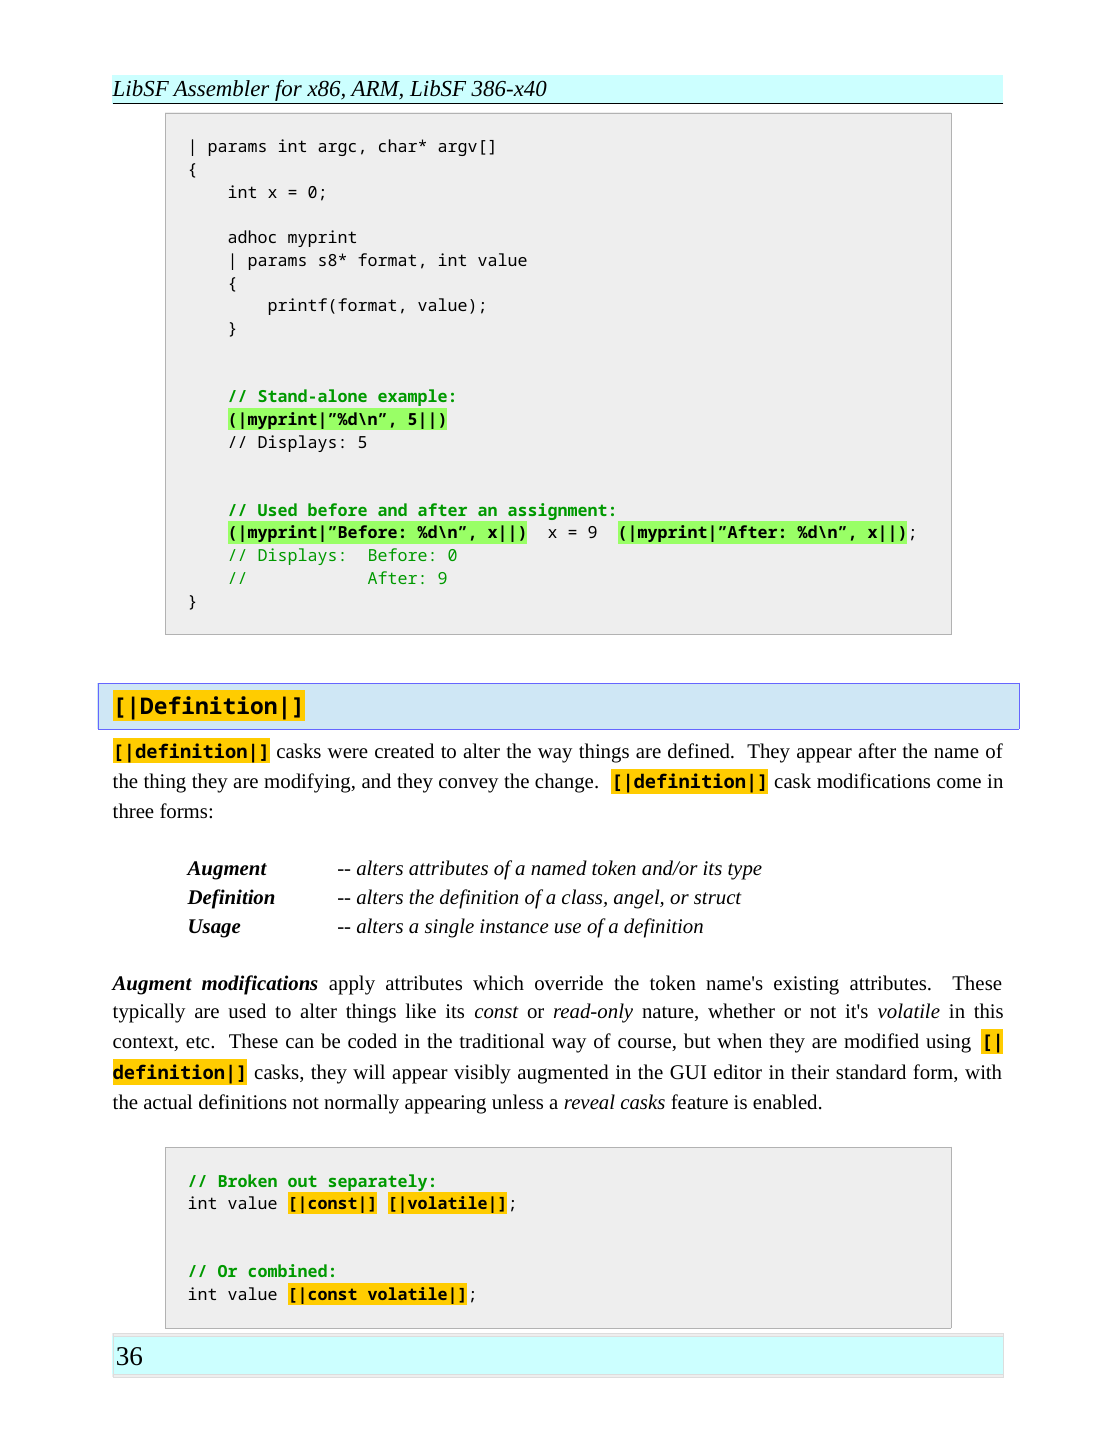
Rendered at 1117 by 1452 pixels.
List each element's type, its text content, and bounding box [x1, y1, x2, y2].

text | params int argc, char* argv[] { int x = 0; adhoc myprint | params s8* format, int value { printf(format, value); } // Stand-alone example: (|myprint|”%d\n”, 5||) // Displays: 5 // Used before and after an assignment: (|myprint|”Before: %d\n”, x||) x = 9 (|myprint|”After: %d\n”, x||); // Displays: Before: 0 // After: 9 } [166, 114, 951, 634]
text [|definition|] casks were created to alter the way things are defined. They appear after the name of the thing they are modifying, and they convey the change. [|definition|] cask modifications come in three forms: [112, 738, 1003, 823]
text Augment modifications apply attributes which override the token name's existing attributes. These typically are used to alter things like its const or read-only nature, whether or not it's volatile in this context, etc. These can be coded in the traditional way of course, but when they are modified using [|definition|] casks, they will appear visibly augmented in the GUI editor in their standard form, with the actual definitions not normally appearing unless a reveal casks feature is enabled. [112, 971, 1003, 1114]
text Augment -- alters attributes of a named token and/or its type Definition -- alters the definition of a class, angel, or struct Usage -- alters a single instance use of a definition [187, 856, 938, 938]
subtitle [|Definition|] [99, 684, 1019, 729]
text // Broken out separately: int value [|const|] [|volatile|]; // Or combined: int value [|const volatile|]; [166, 1148, 951, 1328]
